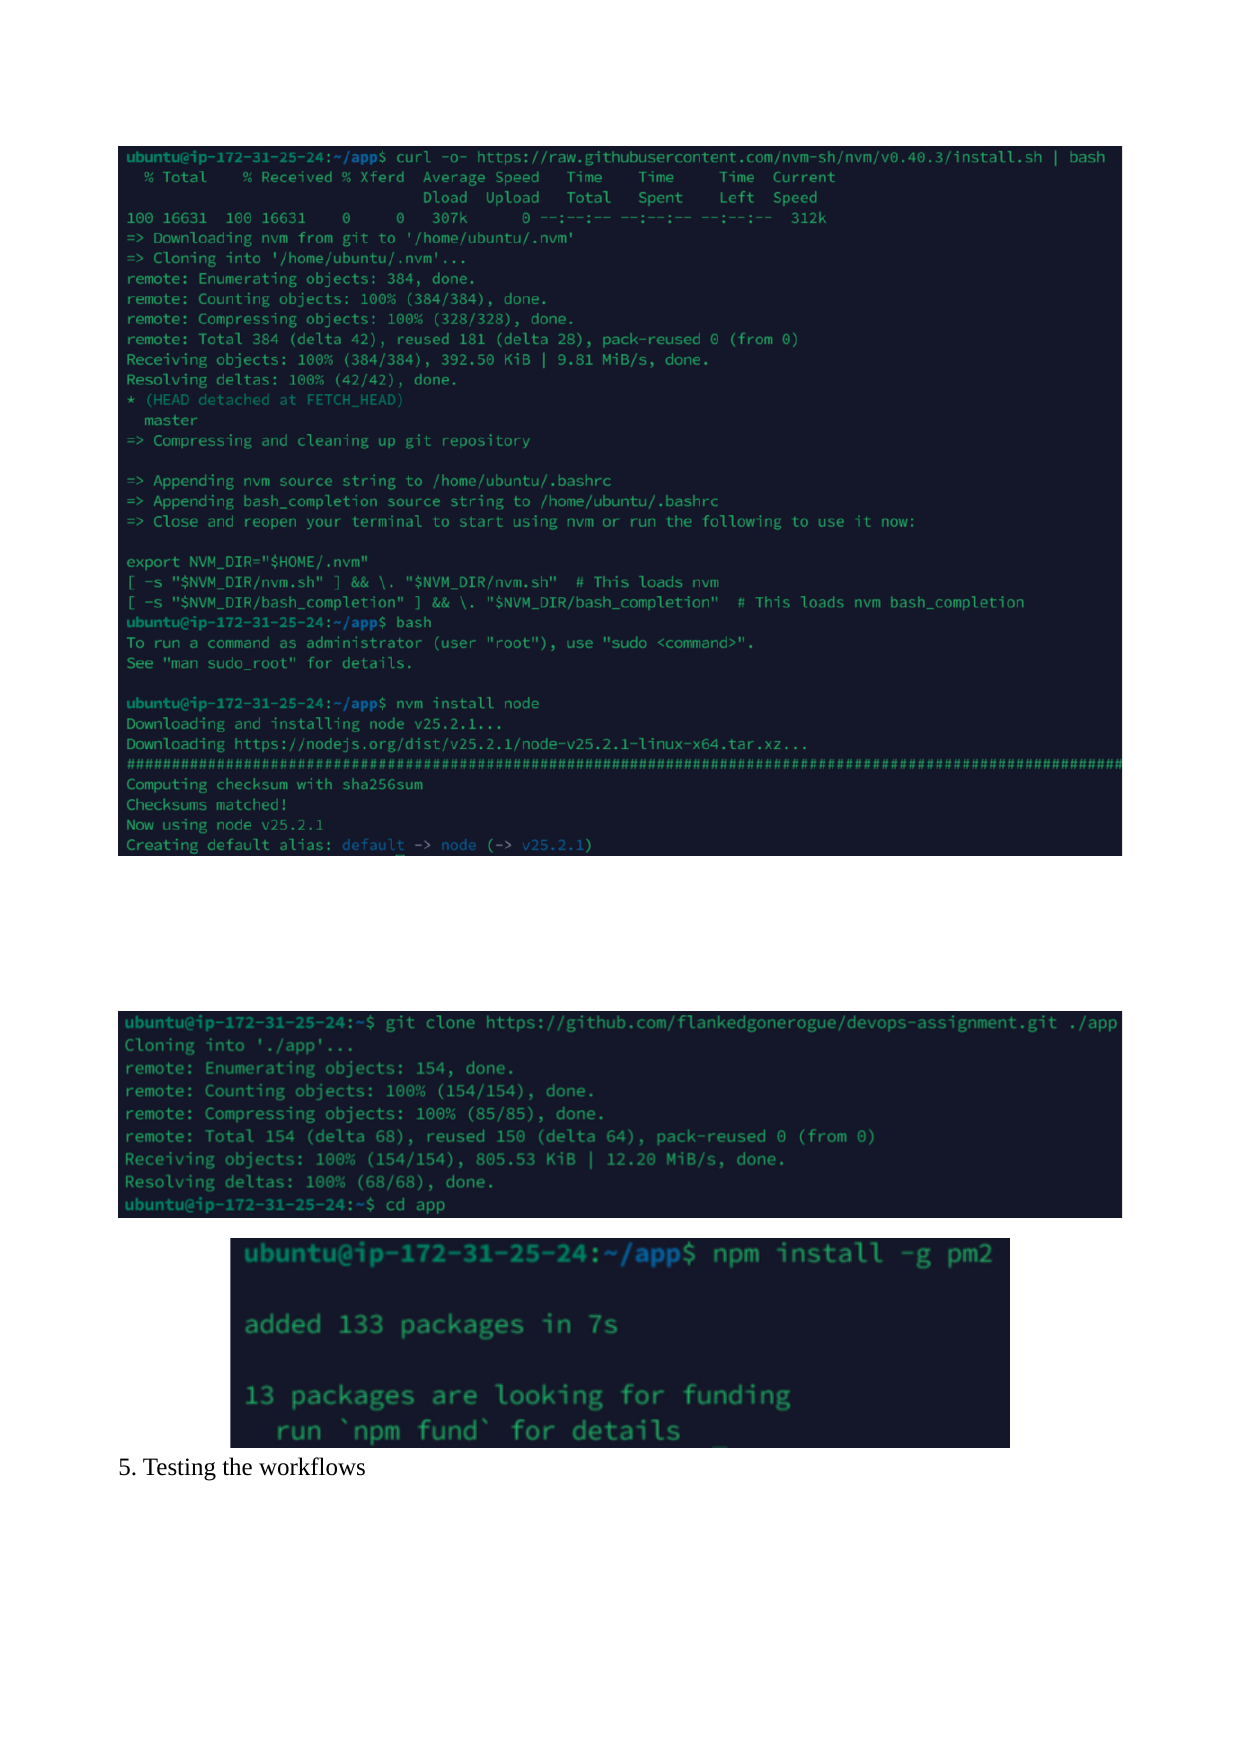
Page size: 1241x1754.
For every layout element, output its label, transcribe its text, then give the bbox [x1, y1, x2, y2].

text 5. Testing the workflows [118, 1236, 1122, 1480]
picture [118, 146, 1123, 856]
picture [118, 1011, 1123, 1218]
picture [230, 1238, 1010, 1448]
